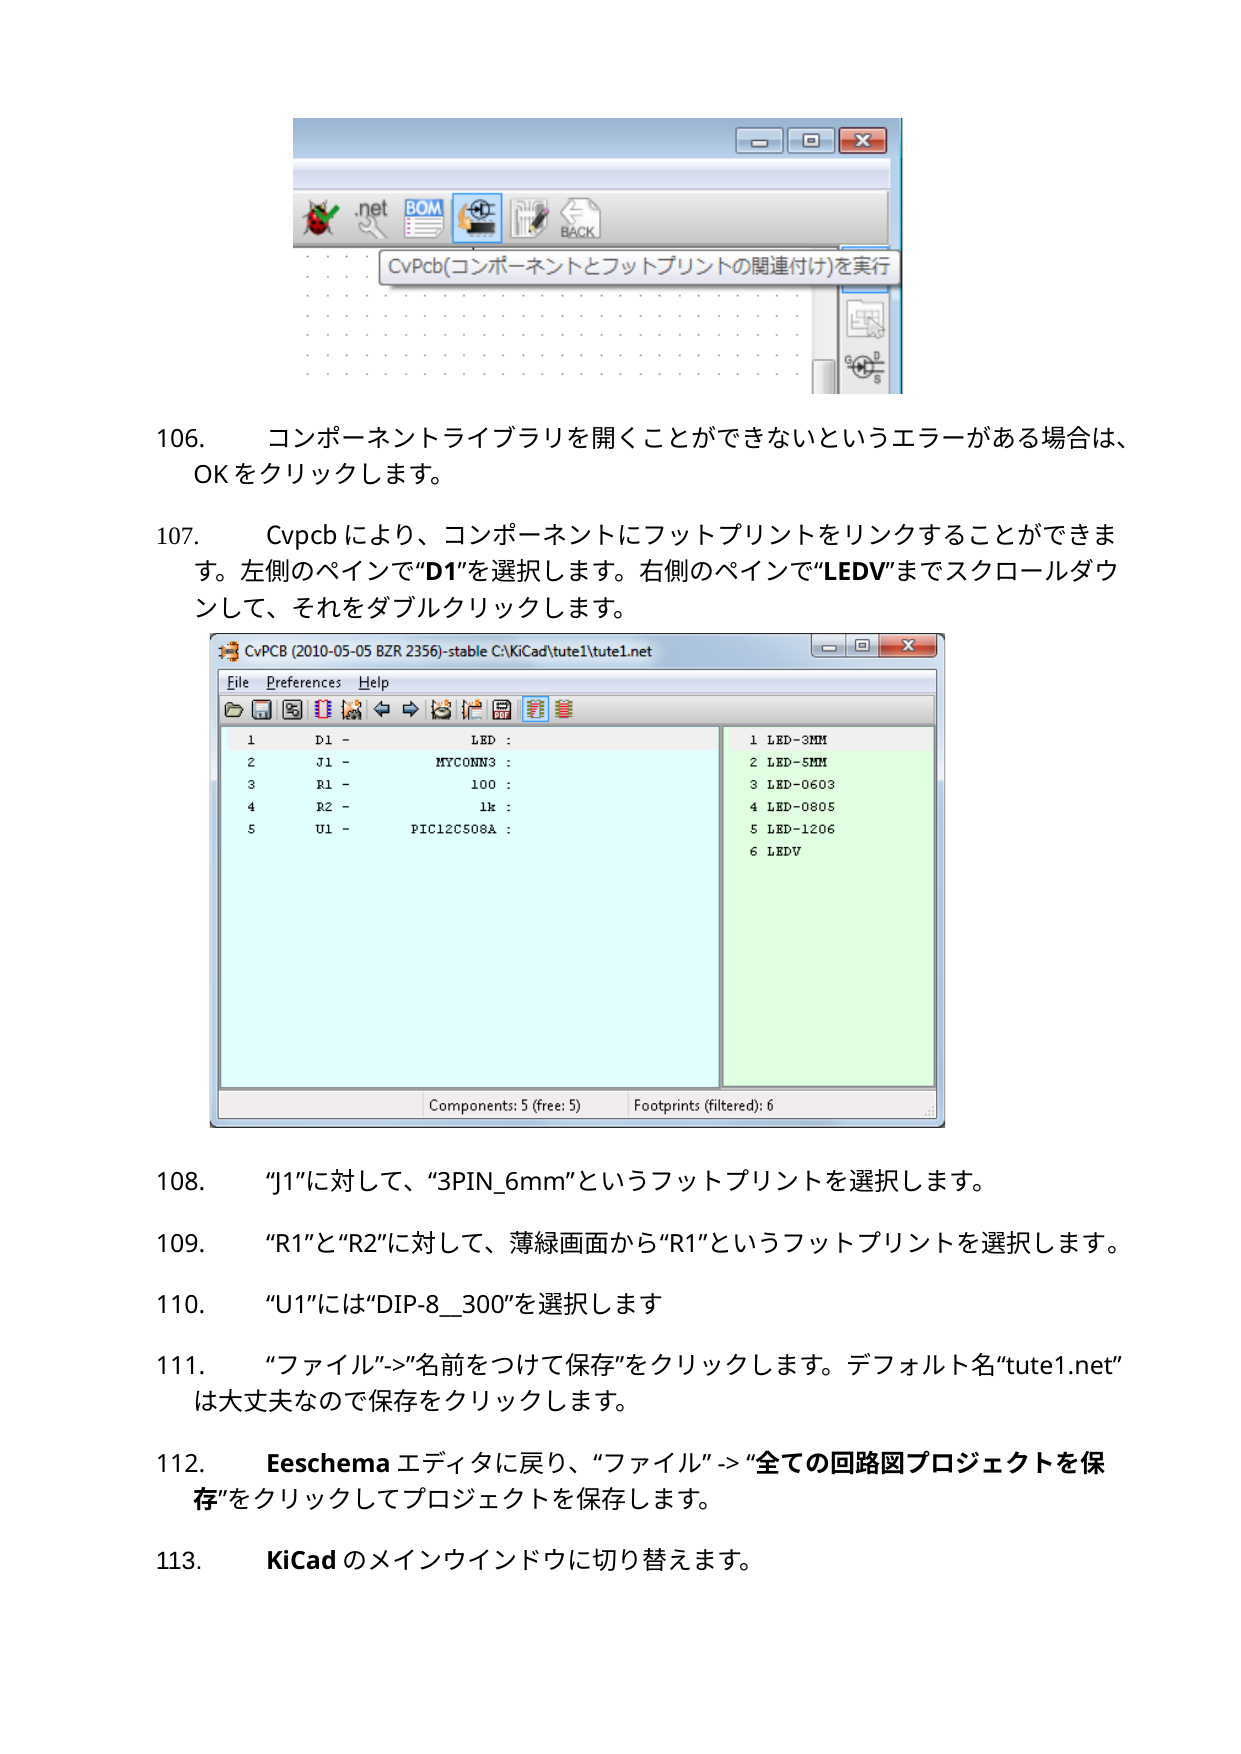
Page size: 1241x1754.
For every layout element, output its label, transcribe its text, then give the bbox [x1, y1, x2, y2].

list “J1”に対して、“3PIN_6mm”というフットプリントを選択します。 [156, 1162, 1122, 1198]
list “U1”には“DIP-8__300”を選択します [156, 1284, 1122, 1321]
list “ファイル”->”名前をつけて保存”をクリックします。デフォルト名“tute1.net”は大丈夫なので保存をクリックします。 [156, 1346, 1122, 1418]
picture [293, 118, 903, 394]
list KiCadのメインウインドウに切り替えます。 [156, 1541, 1122, 1577]
picture [209, 633, 946, 1128]
list “R1”と“R2”に対して、薄緑画面から“R1”というフットプリントを選択します。 [156, 1223, 1122, 1259]
list コンポーネントライブラリを開くことができないというエラーがある場合は、OKをクリックします。 [156, 418, 1122, 491]
list Cvpcbにより、コンポーネントにフットプリントをリンクすることができます。左側のペインで“D1”を選択します。右側のペインで“LEDV”までスクロールダウンして、それをダブルクリックします。 [156, 516, 1122, 1137]
list Eeschemaエディタに戻り、“ファイル” -> “全ての回路図プロジェクトを保存”をクリックしてプロジェクトを保存します。 [156, 1443, 1122, 1516]
